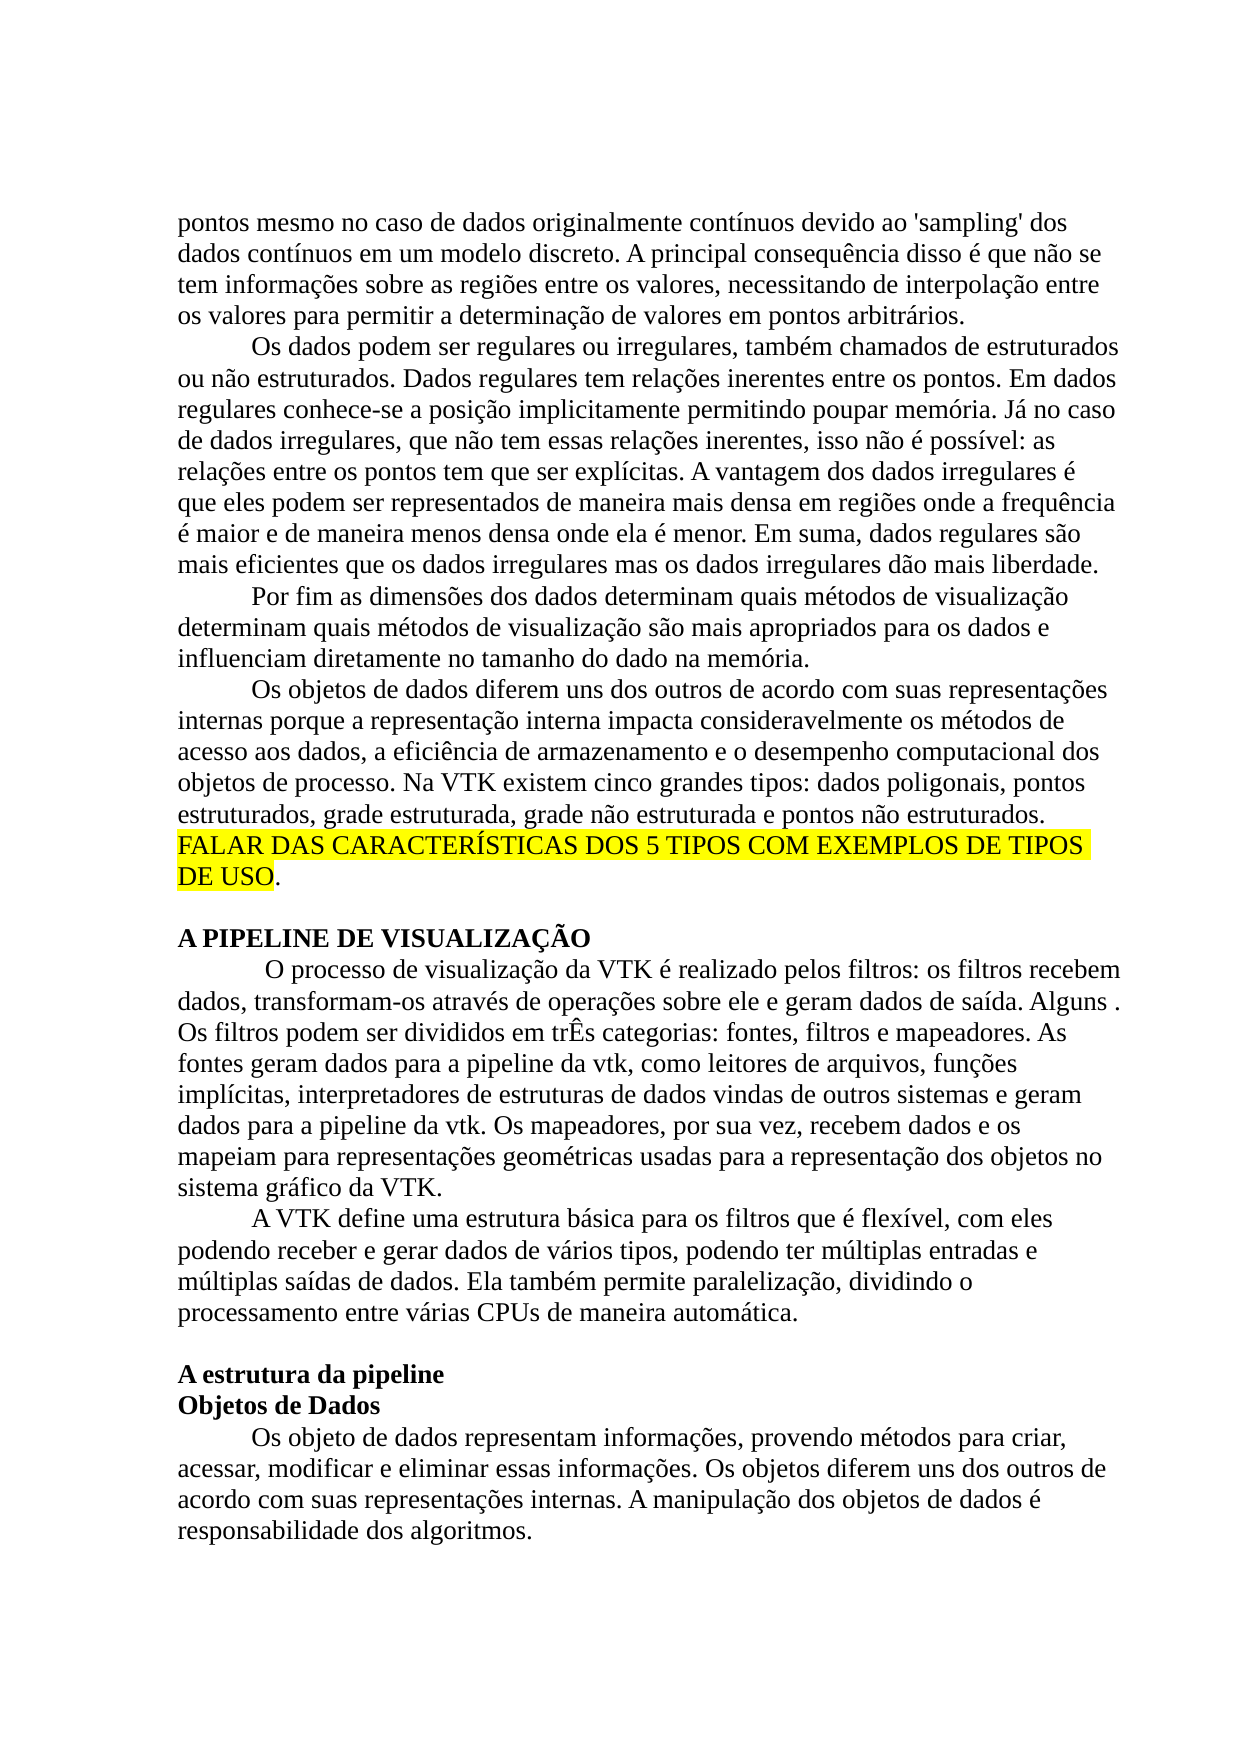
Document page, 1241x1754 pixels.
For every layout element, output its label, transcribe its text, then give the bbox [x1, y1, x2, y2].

text A VTK define uma estrutura básica para os filtros que é flexível, com eles podendo receber e gerar dados de vários tipos, podendo ter múltiplas entradas e múltiplas saídas de dados. Ela também permite paralelização, dividindo o processamento entre várias CPUs de maneira automática. [177, 1203, 1122, 1327]
text Os objeto de dados representam informações, provendo métodos para criar, acessar, modificar e eliminar essas informações. Os objetos diferem uns dos outros de acordo com suas representações internas. A manipulação dos objetos de dados é responsabilidade dos algoritmos. [177, 1421, 1122, 1545]
text O processo de visualização da VTK é realizado pelos filtros: os filtros recebem dados, transformam-os através de operações sobre ele e geram dados de saída. Alguns . Os filtros podem ser divididos em trÊs categorias: fontes, filtros e mapeadores. As fontes geram dados para a pipeline da vtk, como leitores de arquivos, funções implícitas, interpretadores de estruturas de dados vindas de outros sistemas e geram dados para a pipeline da vtk. Os mapeadores, por sua vez, recebem dados e os mapeiam para representações geométricas usadas para a representação dos objetos no sistema gráfico da VTK. [177, 953, 1122, 1203]
text pontos mesmo no caso de dados originalmente contínuos devido ao 'sampling' dos dados contínuos em um modelo discreto. A principal consequência disso é que não se tem informações sobre as regiões entre os valores, necessitando de interpolação entre os valores para permitir a determinação de valores em pontos arbitrários. [177, 206, 1122, 331]
text Os objetos de dados diferem uns dos outros de acordo com suas representações internas porque a representação interna impacta consideravelmente os métodos de acesso aos dados, a eficiência de armazenamento e o desempenho computacional dos objetos de processo. Na VTK existem cinco grandes tipos: dados poligonais, pontos estruturados, grade estruturada, grade não estruturada e pontos não estruturados. [177, 673, 1122, 829]
text A estrutura da pipeline [177, 1358, 1122, 1389]
text FALAR DAS CARACTERÍSTICAS DOS 5 TIPOS COM EXEMPLOS DE TIPOS DE USO. [177, 829, 1122, 891]
text Objetos de Dados [177, 1389, 1122, 1421]
text Os dados podem ser regulares ou irregulares, também chamados de estruturados ou não estruturados. Dados regulares tem relações inerentes entre os pontos. Em dados regulares conhece-se a posição implicitamente permitindo poupar memória. Já no caso de dados irregulares, que não tem essas relações inerentes, isso não é possível: as relações entre os pontos tem que ser explícitas. A vantagem dos dados irregulares é que eles podem ser representados de maneira mais densa em regiões onde a frequência é maior e de maneira menos densa onde ela é menor. Em suma, dados regulares são mais eficientes que os dados irregulares mas os dados irregulares dão mais liberdade. [177, 331, 1122, 580]
text A PIPELINE DE VISUALIZAÇÃO [177, 922, 1122, 953]
text Por fim as dimensões dos dados determinam quais métodos de visualização determinam quais métodos de visualização são mais apropriados para os dados e influenciam diretamente no tamanho do dado na memória. [177, 580, 1122, 673]
